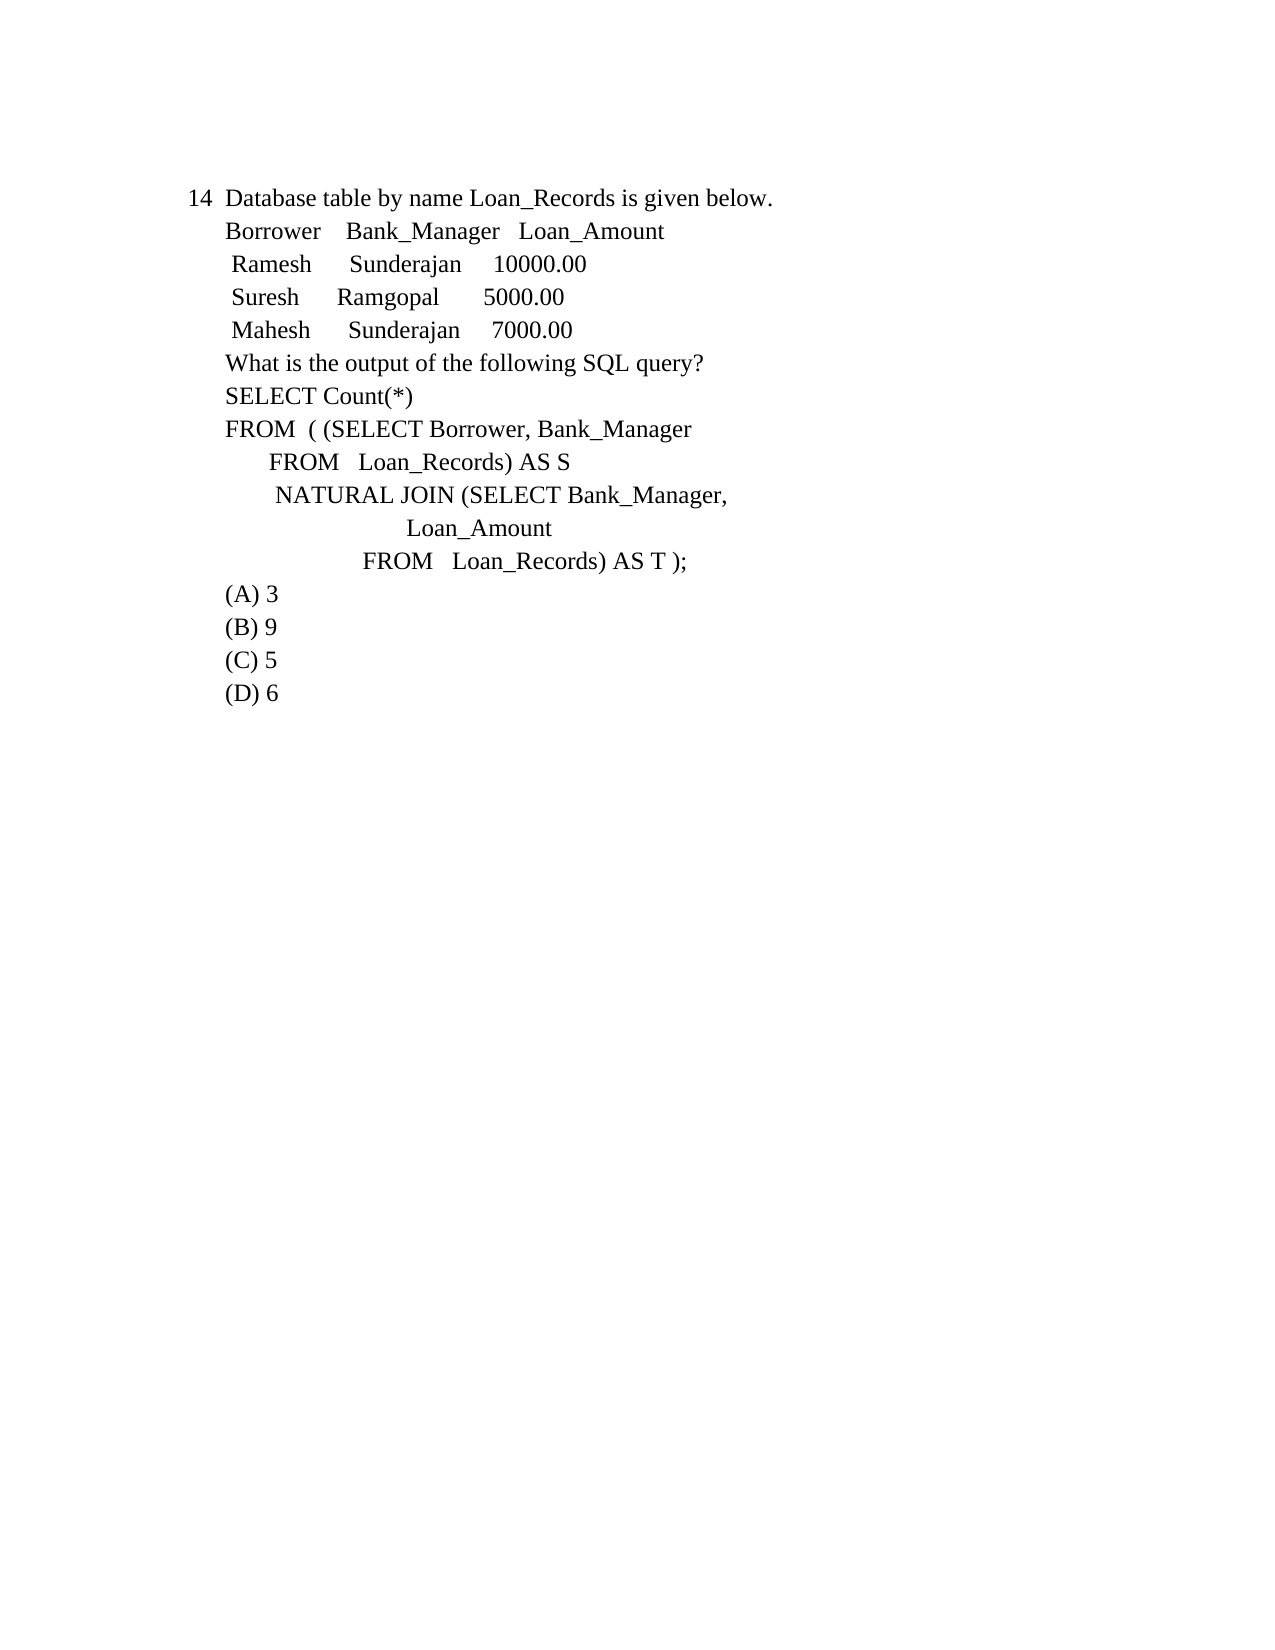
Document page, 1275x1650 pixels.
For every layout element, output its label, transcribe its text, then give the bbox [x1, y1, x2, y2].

text Mahesh Sunderajan 7000.00 [225, 315, 1125, 344]
text FROM Loan_Records) AS S [225, 447, 1125, 476]
text (A) 3 [225, 579, 1125, 608]
text Loan_Amount [225, 513, 1125, 542]
text Ramesh Sunderajan 10000.00 [225, 249, 1125, 278]
text FROM Loan_Records) AS T ); [225, 546, 1125, 575]
text SELECT Count(*) [225, 381, 1125, 410]
text NATURAL JOIN (SELECT Bank_Manager, [225, 480, 1125, 509]
text FROM ( (SELECT Borrower, Bank_Manager [225, 414, 1125, 443]
text Suresh Ramgopal 5000.00 [225, 282, 1125, 311]
text Borrower Bank_Manager Loan_Amount [225, 216, 1125, 245]
list Database table by name Loan_Records is given below. [187, 183, 1125, 212]
text What is the output of the following SQL query? [225, 348, 1125, 377]
text (B) 9 [225, 612, 1125, 641]
text (C) 5 [225, 645, 1125, 674]
text (D) 6 [225, 678, 1125, 707]
